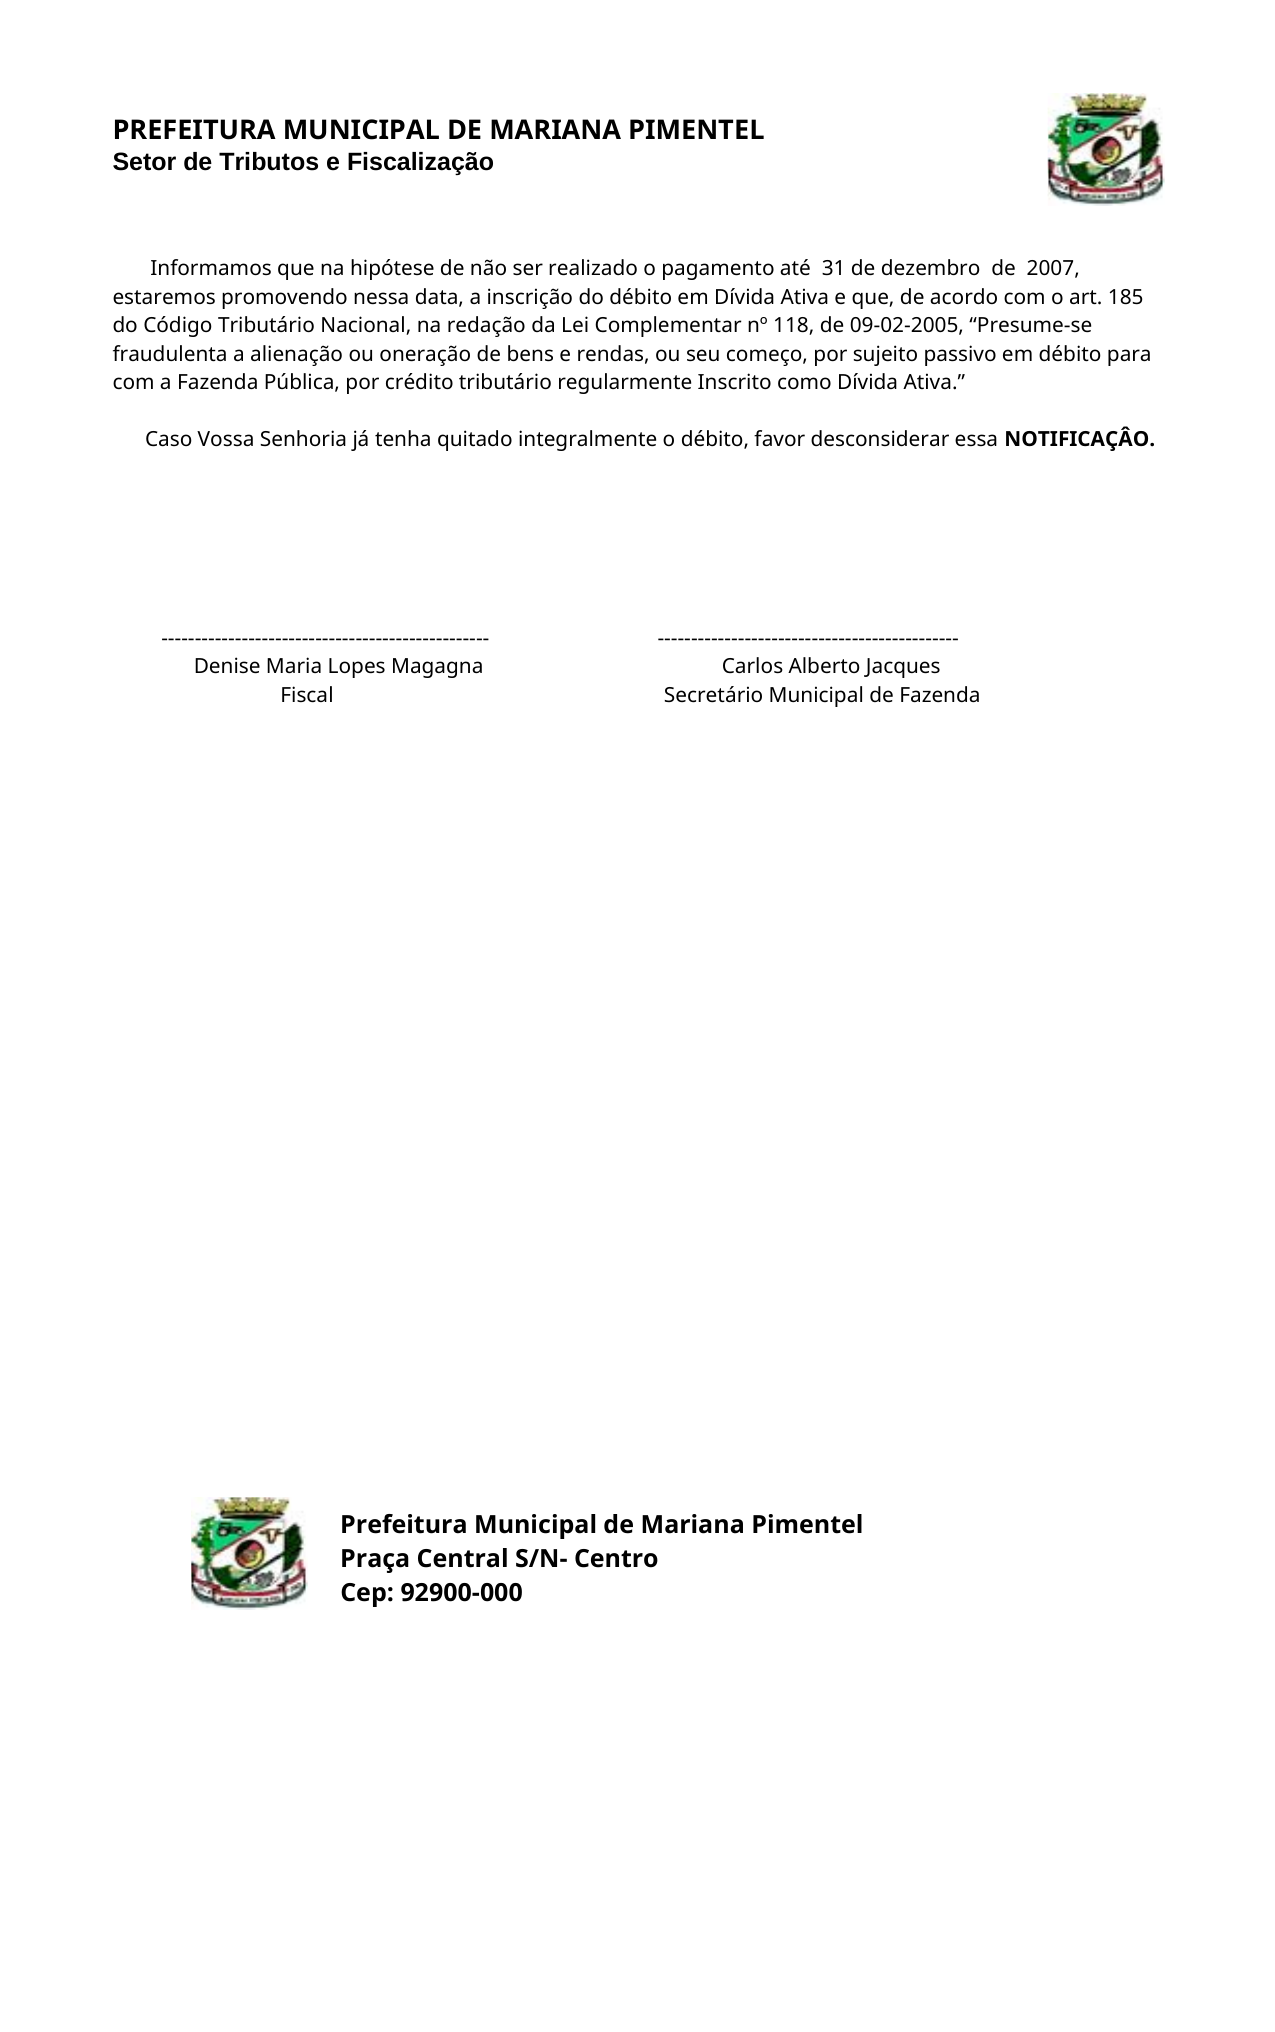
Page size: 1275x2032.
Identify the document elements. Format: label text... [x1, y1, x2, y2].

text Denise Maria Lopes Magagna Carlos Alberto Jacques [112, 651, 1163, 680]
text Caso Vossa Senhoria já tenha quitado integralmente o débito, favor desconsiderar essa NOTIFICAÇÂO. [112, 424, 1163, 452]
text Informamos que na hipótese de não ser realizado o pagamento até 31 de dezembro de 2007, estaremos promovendo nessa data, a inscrição do débito em Dívida Ativa e que, de acordo com o art. 185 do Código Tributário Nacional, na redação da Lei Complementar nº 118, de 09-02-2005, “Presume-se fraudulenta a alienação ou oneração de bens e rendas, ou seu começo, por sujeito passivo em débito para com a Fazenda Pública, por crédito tributário regularmente Inscrito como Dívida Ativa.” [112, 253, 1163, 396]
text Fiscal Secretário Municipal de Fazenda [112, 680, 1163, 708]
picture [1047, 93, 1165, 206]
picture [191, 1497, 308, 1610]
text Cep: 92900-000 [334, 1575, 992, 1609]
text Praça Central S/N- Centro [334, 1541, 992, 1575]
text Prefeitura Municipal de Mariana Pimentel [334, 1507, 992, 1541]
text ------------------------------------------------- --------------------------------------------- [112, 623, 1163, 651]
